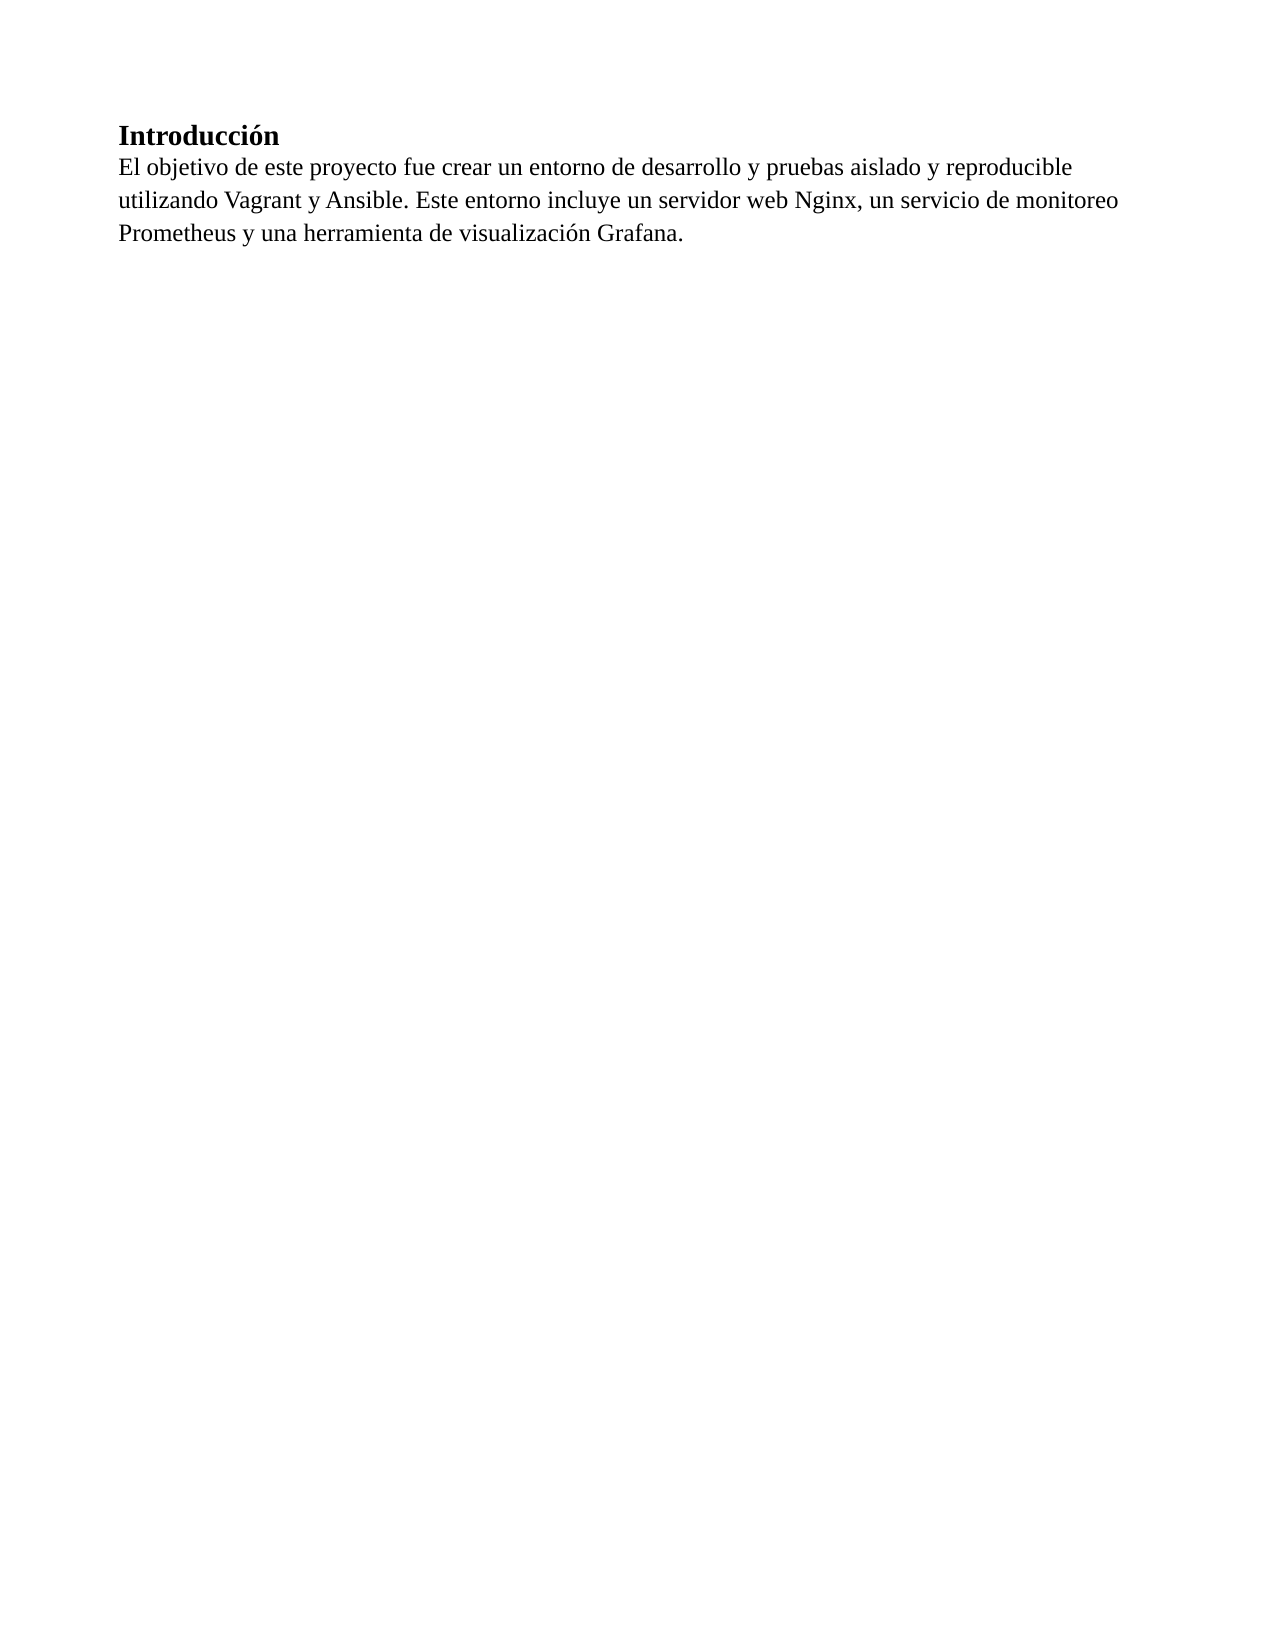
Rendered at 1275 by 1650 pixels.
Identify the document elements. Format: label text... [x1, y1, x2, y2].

subtitle Introducción [118, 118, 1157, 152]
text El objetivo de este proyecto fue crear un entorno de desarrollo y pruebas aislado y reproducible utilizando Vagrant y Ansible. Este entorno incluye un servidor web Nginx, un servicio de monitoreo Prometheus y una herramienta de visualización Grafana. [118, 152, 1157, 246]
